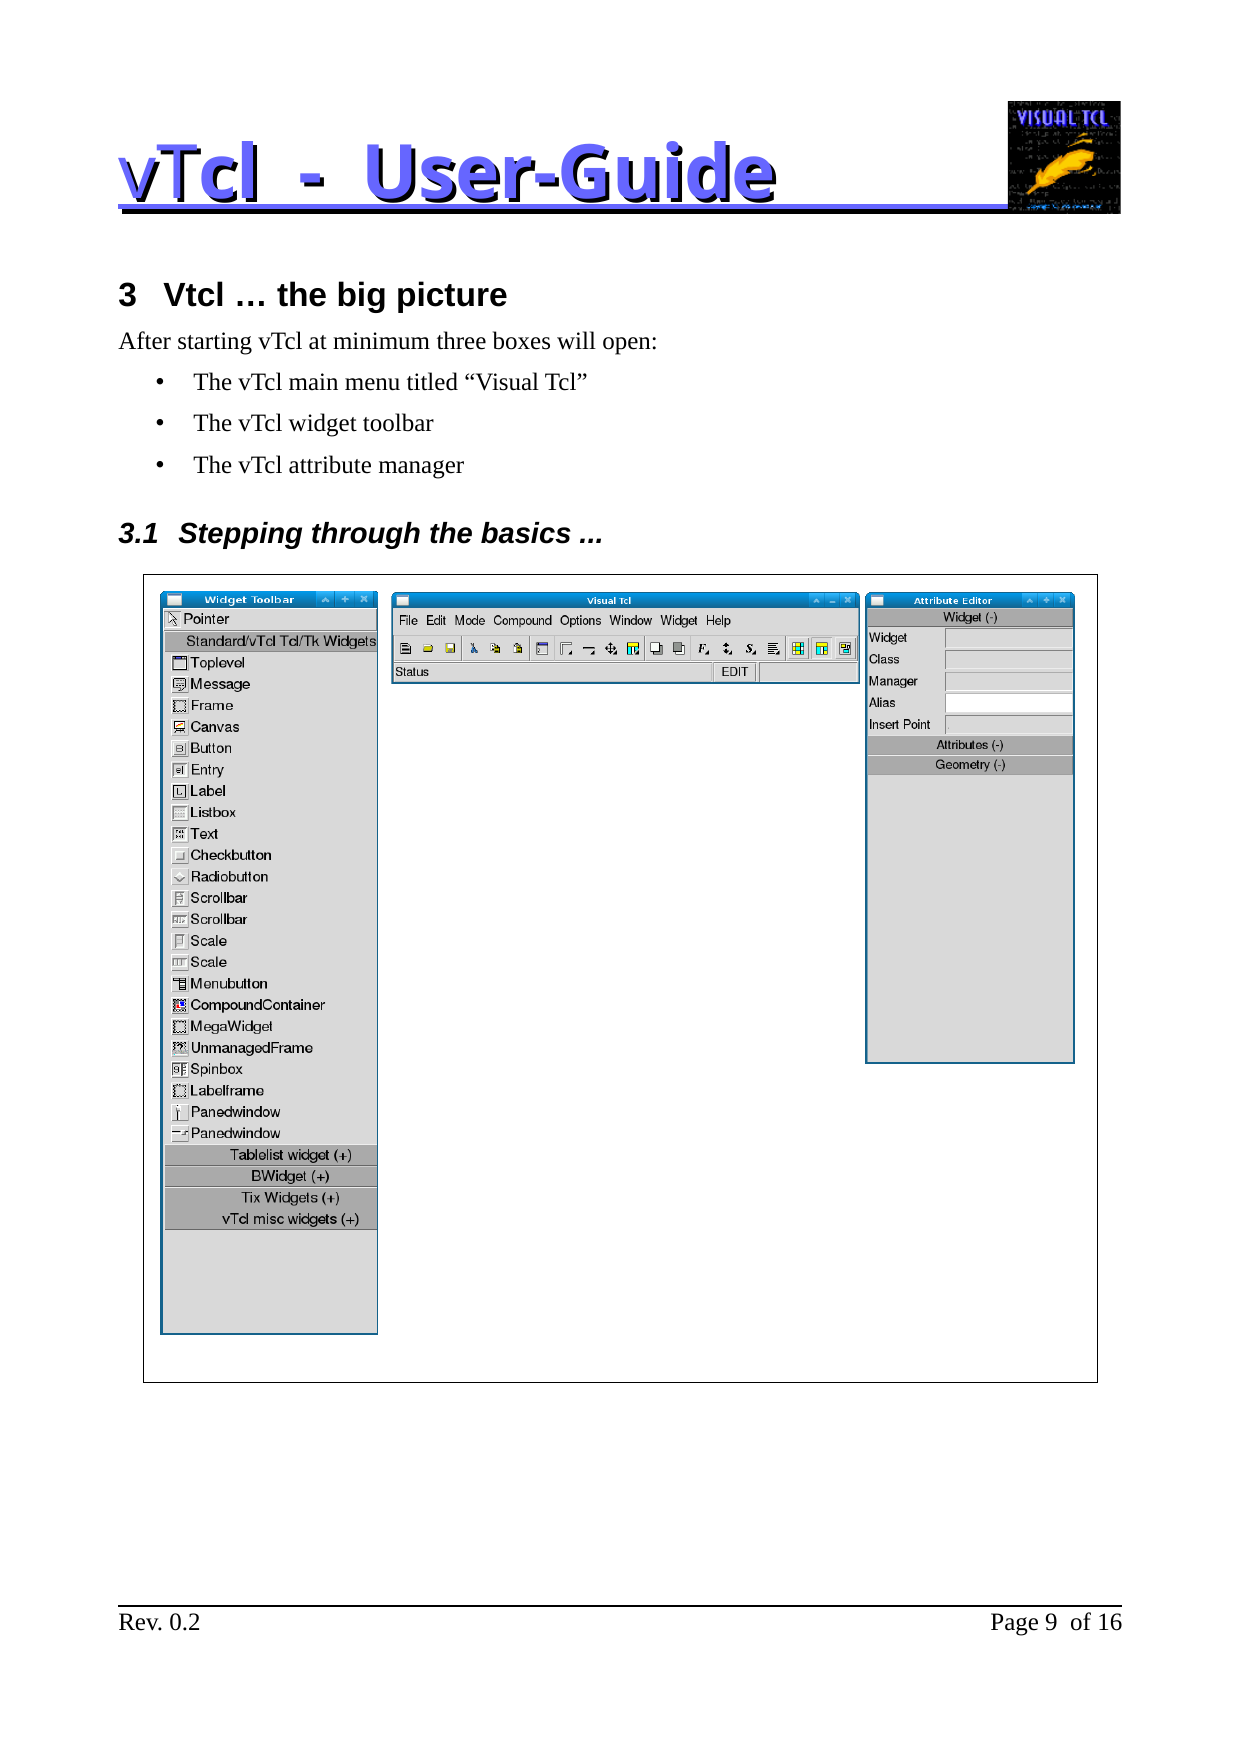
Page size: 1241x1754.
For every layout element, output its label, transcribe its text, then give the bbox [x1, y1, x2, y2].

subtitle Stepping through the basics ... [118, 516, 1122, 549]
picture [865, 595, 1075, 1064]
list The vTcl main menu titled “Visual Tcl” [156, 367, 1122, 396]
picture [317, 591, 334, 601]
subtitle Vtcl … the big picture [118, 275, 1122, 313]
list The vTcl widget toolbar [156, 408, 1122, 437]
picture [391, 595, 860, 684]
picture [160, 594, 378, 1335]
picture [810, 592, 855, 602]
list The vTcl attribute manager [156, 450, 1122, 478]
picture [1007, 101, 1121, 214]
picture [1023, 592, 1069, 602]
text After starting vTcl at minimum three boxes will open: [118, 326, 1122, 355]
picture [336, 591, 373, 601]
